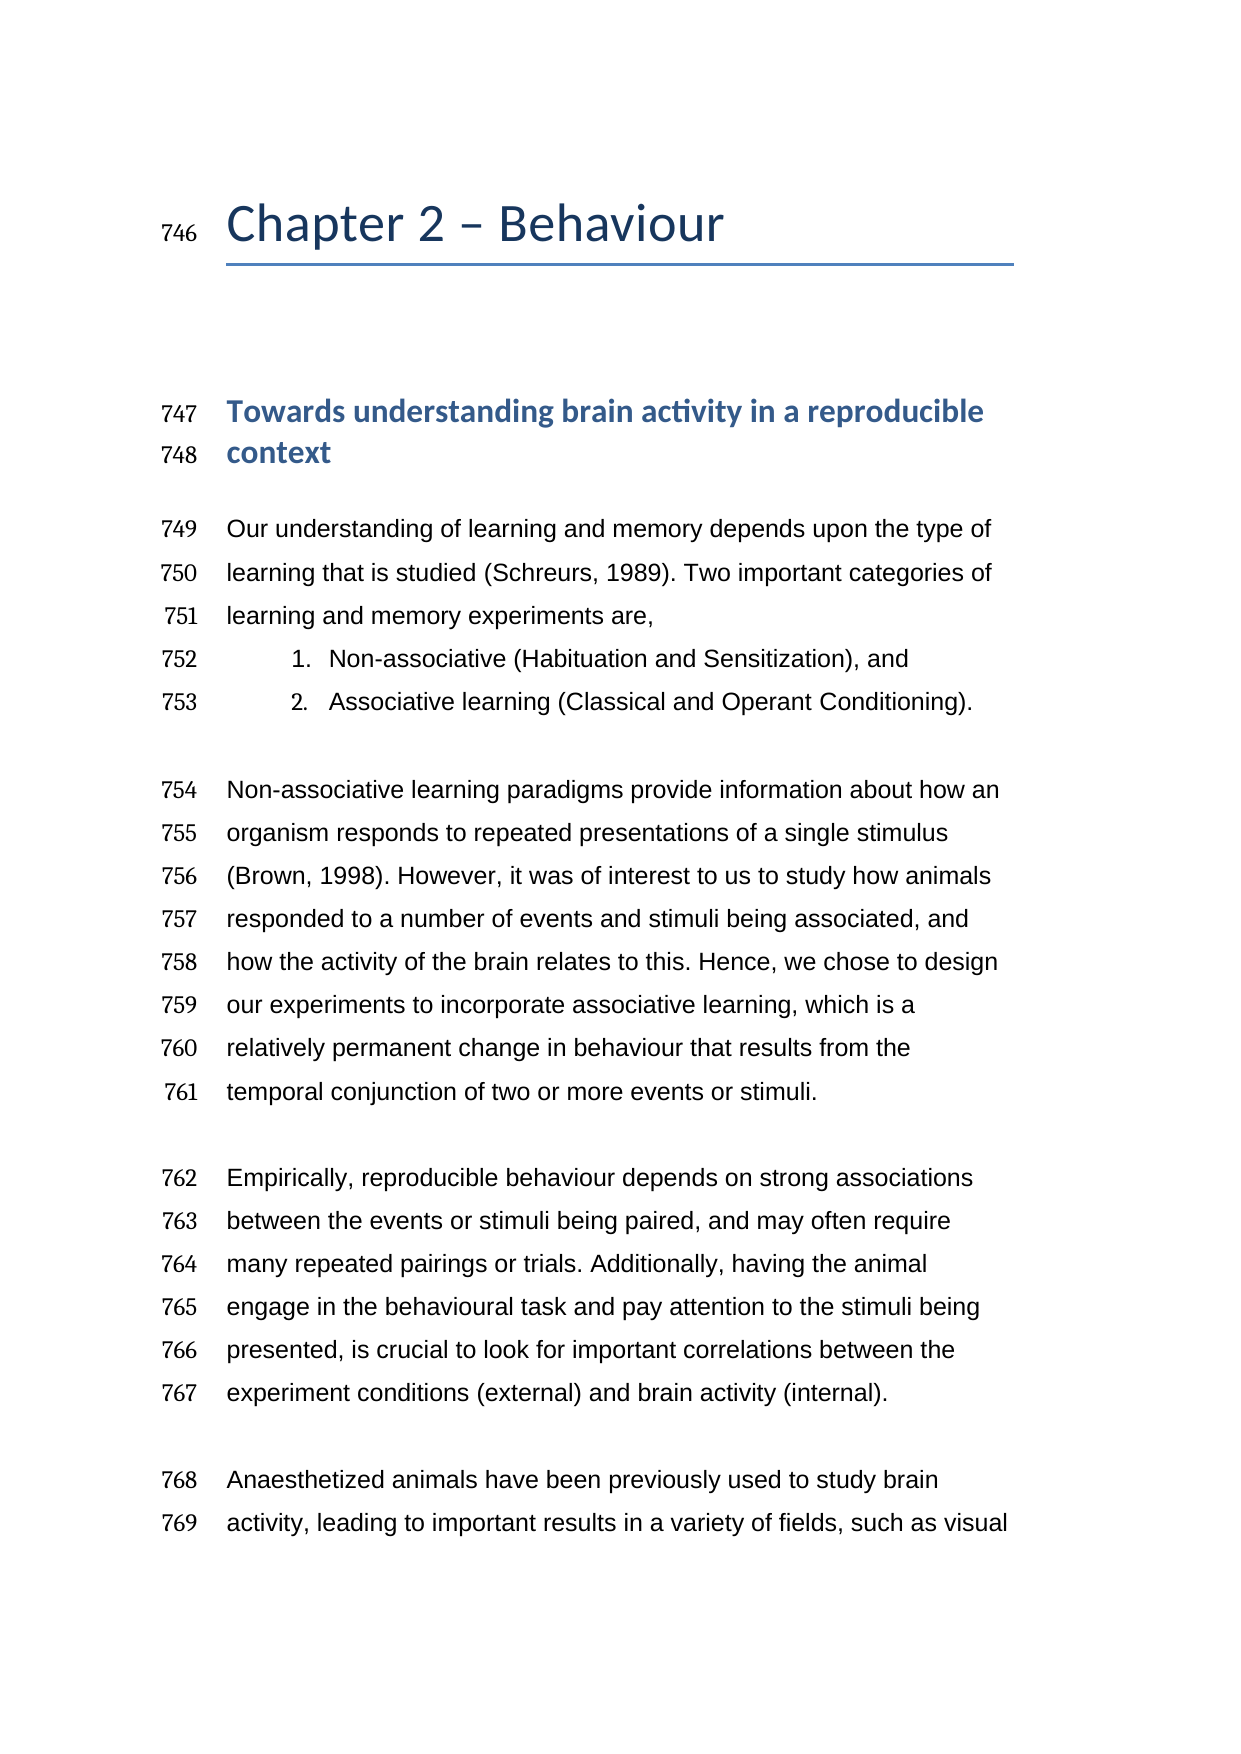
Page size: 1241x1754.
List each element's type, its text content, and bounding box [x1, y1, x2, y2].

text Our understanding of learning and memory depends upon the type of learning that is studied (Schreurs, 1989). Two important categories of learning and memory experiments are, [226, 514, 1014, 629]
text Non-associative learning paradigms provide information about how an organism responds to repeated presentations of a single stimulus (Brown, 1998). However, it was of interest to us to study how animals responded to a number of events and stimuli being associated, and how the activity of the brain relates to this. Hence, we chose to design our experiments to incorporate associative learning, which is a relatively permanent change in behaviour that results from the temporal conjunction of two or more events or stimuli. [226, 774, 1014, 1105]
text Empirically, reproducible behaviour depends on strong associations between the events or stimuli being paired, and may often require many repeated pairings or trials. Additionally, having the animal engage in the behavioural task and pay attention to the stimuli being presented, is crucial to look for important correlations between the experiment conditions (external) and brain activity (internal). [226, 1163, 1014, 1407]
text Anaesthetized animals have been previously used to study brain activity, leading to important results in a variety of fields, such as visual [226, 1464, 1014, 1536]
title Chapter 2 – Behaviour [226, 189, 1014, 263]
subtitle Towards understanding brain activity in a reproducible context [226, 390, 1014, 471]
list Non-associative (Habituation and Sensitization), and [291, 644, 1014, 673]
list Associative learning (Classical and Operant Conditioning). [291, 687, 1014, 717]
